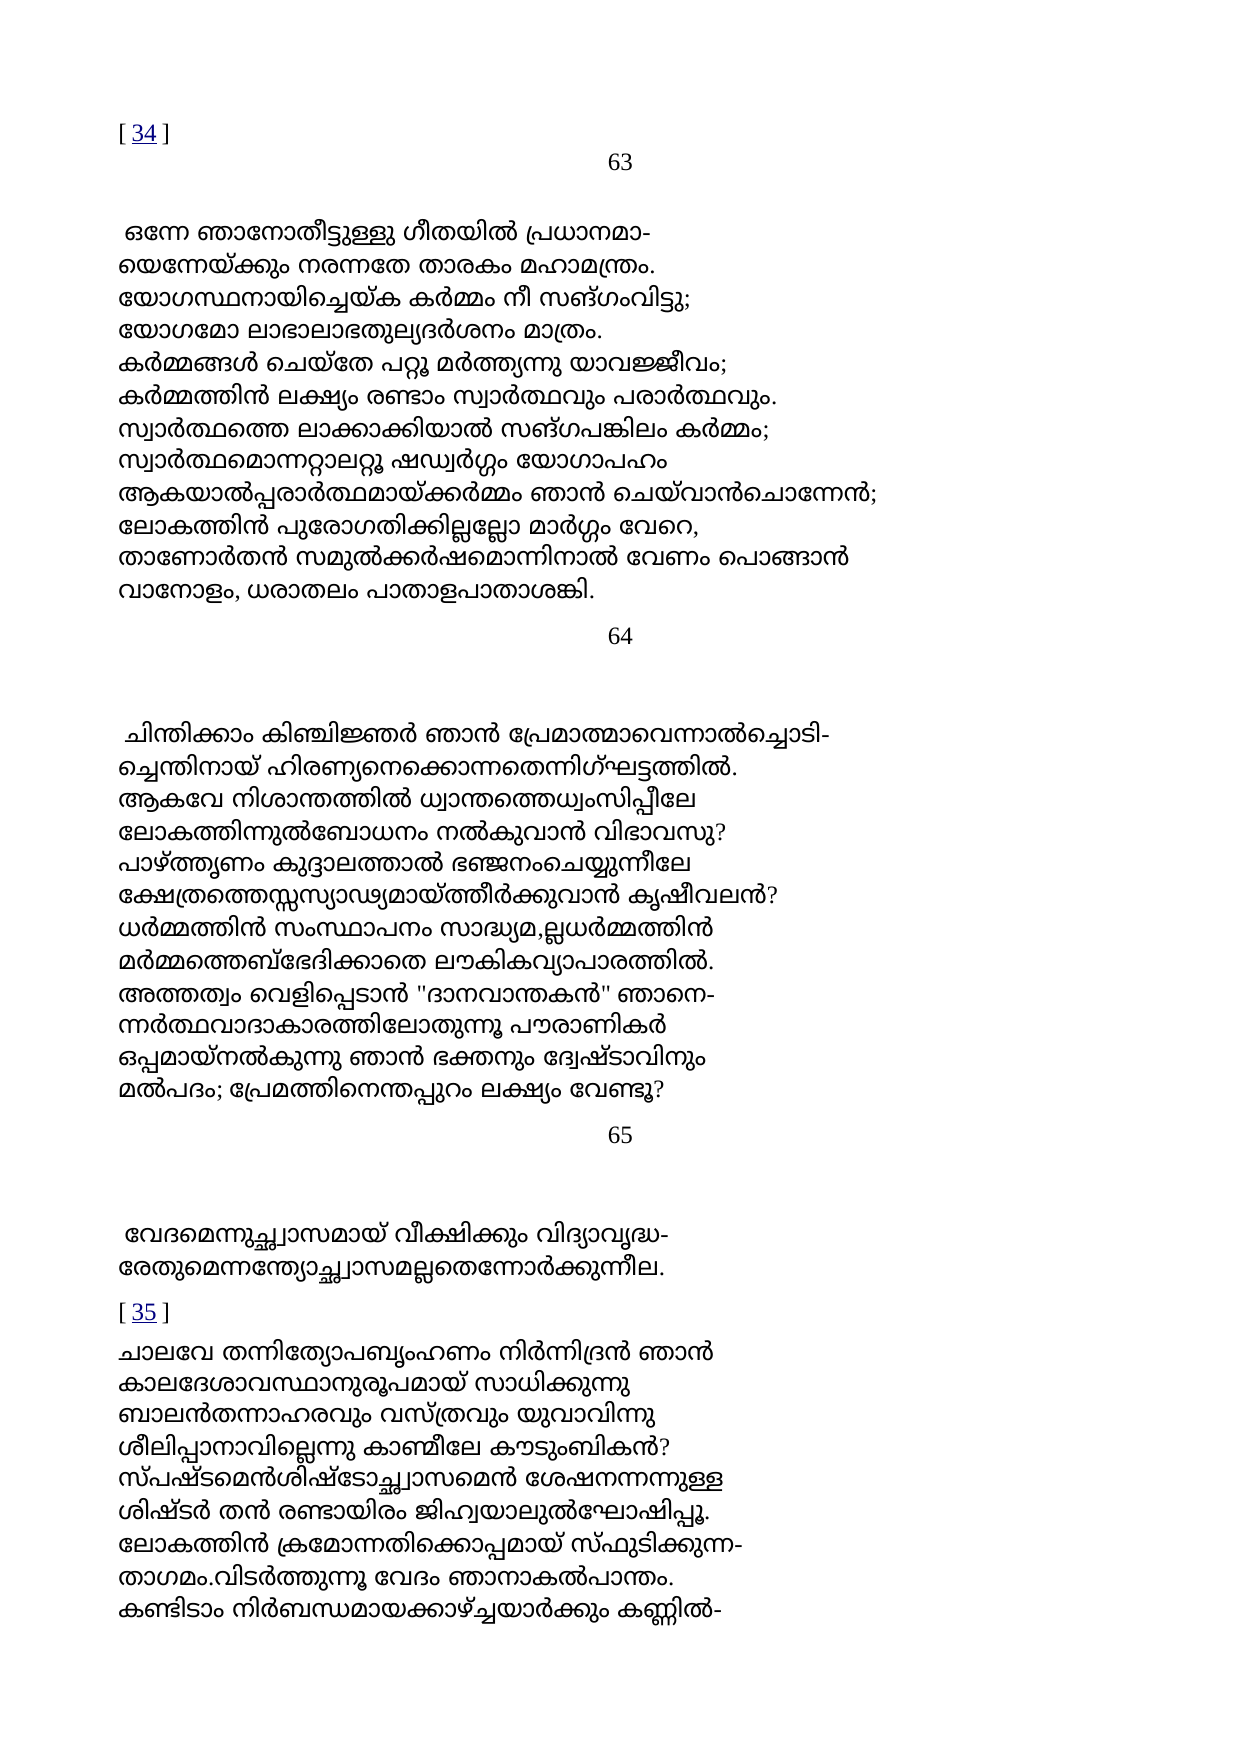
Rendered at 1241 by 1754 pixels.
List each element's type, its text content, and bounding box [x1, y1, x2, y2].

text വേദമെന്നുച്ഛ്വാസമായ് വീക്ഷിക്കും വിദ്യാവൃദ്ധ- രേതുമെന്നന്ത്യോച്ഛ്വാസമല്ലതെന്നോർക്കുന്നീല. [118, 1161, 1122, 1284]
text [ 35 ] [118, 1297, 1122, 1326]
text ചിന്തിക്കാം കിഞ്ചിജ്ഞർ ഞാൻ പ്രേമാത്മാവെന്നാൽച്ചൊടി- ച്ചെന്തിനായ് ഹിരണ്യനെക്കൊന്നതെന്നിഗ്ഘട്ടത്തിൽ. ആകവേ നിശാന്തത്തിൽ ധ്വാന്തത്തെധ്വംസിപ്പീലേ ലോകത്തിന്നുൽബോധനം നൽകുവാൻ വിഭാവസു? പാഴ്ത്തൃണം കുദ്ദാലത്താൽ ഭഞ്ജനംചെയ്യുന്നീലേ ക്ഷേത്രത്തെസ്സസ്യാഢ്യമായ്ത്തീർക്കുവാൻ കൃഷീവലൻ? ധർമ്മത്തിൻ സംസ്ഥാപനം സാദ്ധ്യമ,ല്ലധർമ്മത്തിൻ മർമ്മത്തെബ്ഭേദിക്കാതെ ലൗകികവ്യാപാരത്തിൽ. അത്തത്വം വെളിപ്പെടാൻ "ദാനവാന്തകൻ" ഞാനെ- ന്നർത്ഥവാദാകാരത്തിലോതുന്നൂ പൗരാണികർ ഒപ്പമായ്നൽകുന്നു ഞാൻ ഭക്തനും ദ്വേഷ്ടാവിനും മൽപദം; പ്രേമത്തിനെന്തപ്പുറം ലക്ഷ്യം വേണ്ടൂ? [118, 662, 1122, 1107]
text 65 [118, 1120, 1122, 1149]
text 63 [118, 147, 1122, 176]
text ഒന്നേ ഞാനോതീട്ടുള്ളു ഗീതയിൽ പ്രധാനമാ- യെന്നേയ്ക്കും നരന്നതേ താരകം മഹാമന്ത്രം. യോഗസ്ഥനായിച്ചെയ്ക കർമ്മം നീ സങ്‌ഗംവിട്ടു; യോഗമോ ലാഭാലാഭതുല്യദർശനം മാത്രം. കർമ്മങ്ങൾ ചെയ്തേ പറ്റൂ മർത്ത്യന്നു യാവജ്ജീവം; കർമ്മത്തിൻ ലക്ഷ്യം രണ്ടാം സ്വാർത്ഥവും പരാർത്ഥവും. സ്വാർത്ഥത്തെ ലാക്കാക്കിയാൽ സങ്‌ഗപങ്കിലം കർമ്മം; സ്വാർത്ഥമൊന്നറ്റാലറ്റൂ ഷഡ്വർഗ്ഗം യോഗാപഹം ആകയാൽപ്പരാർത്ഥമായ്ക്കർമ്മം ഞാൻ ചെയ്‌വാൻചൊന്നേൻ; ലോകത്തിൻ പുരോഗതിക്കില്ലല്ലോ മാർഗ്ഗം വേറെ, താണോർതൻ സമുൽക്കർഷമൊന്നിനാൽ വേണം പൊങ്ങാൻ വാനോളം, ധരാതലം പാതാളപാതാശങ്കി. [118, 188, 1122, 608]
text ചാലവേ തന്നിത്യോപബൃംഹണം നിർന്നിദ്രൻ ഞാൻ കാലദേശാവസ്ഥാനുരൂപമായ് സാധിക്കുന്നു ബാലൻതന്നാഹരവും വസ്ത്രവും യുവാവിന്നു ശീലിപ്പാനാവില്ലെന്നു കാണ്മീലേ കൗടുംബികൻ? സ്പഷ്ടമെൻശിഷ്ടോച്ഛ്വാസമെൻ ശേഷനന്നന്നുള്ള ശിഷ്ടർ തൻ രണ്ടായിരം ജിഹ്വയാലുൽഘോഷിപ്പൂ. ലോകത്തിൻ ക്രമോന്നതിക്കൊപ്പമായ് സ്ഫുടിക്കുന്ന- താഗമം.വിടർത്തുന്നൂ വേദം ഞാനാകൽപാന്തം. കണ്ടിടാം നിർബന്ധമായക്കാഴ്ച്ചയാർക്കും കണ്ണിൽ- [118, 1338, 1122, 1627]
text 64 [118, 621, 1122, 649]
text [ 34 ] [118, 118, 1122, 147]
